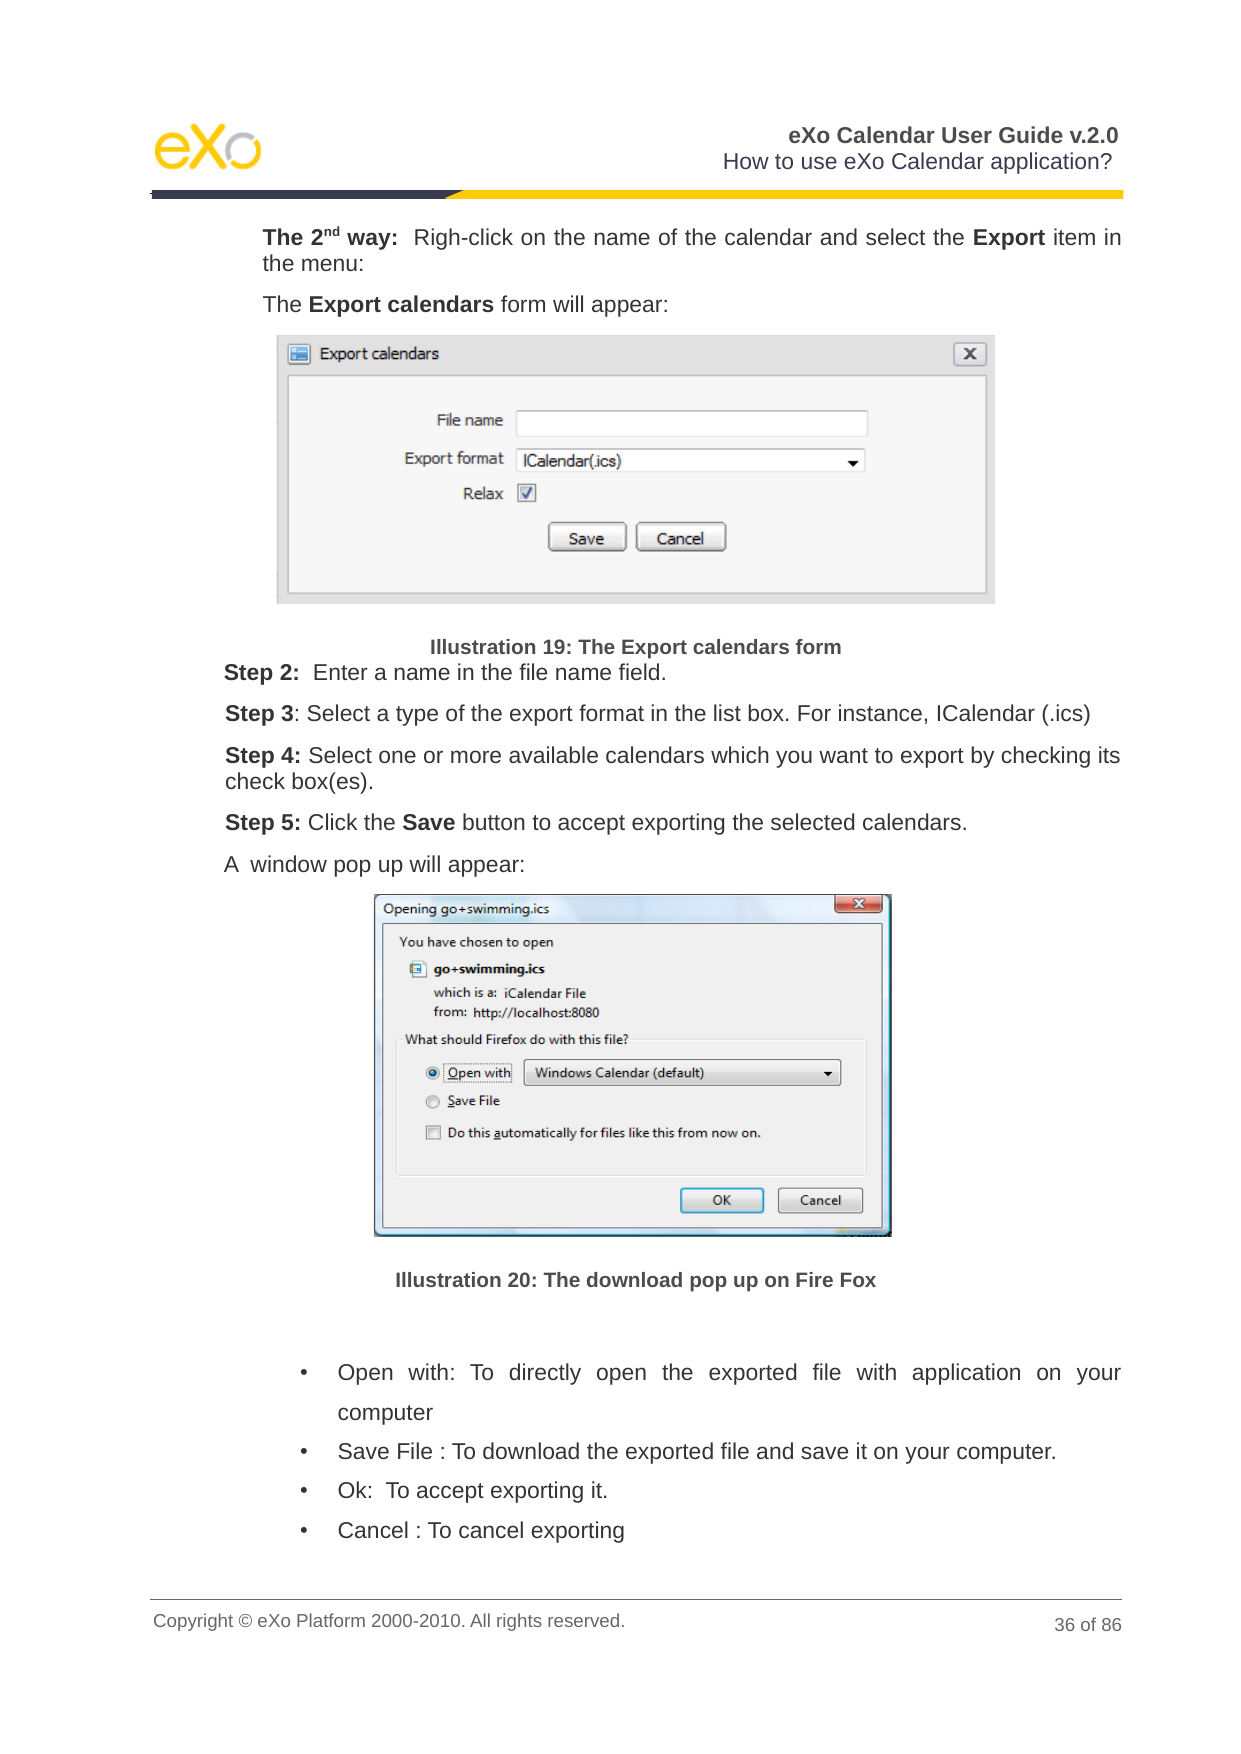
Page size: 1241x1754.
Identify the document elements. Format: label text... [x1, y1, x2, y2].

text A window pop up will appear: [150, 851, 1122, 877]
list Save File : To download the exported file and save it on your computer. [300, 1438, 1122, 1464]
list Step 4: Select one or more available calendars which you want to export by checking its check box(es). [187, 742, 1122, 794]
list Illustration 20: The download pop up on Fire Fox [338, 962, 933, 1292]
list Open with: To directly open the exported file with application on your computer [300, 1359, 1122, 1425]
picture [276, 335, 996, 604]
list Illustration 19: The Export calendars form [245, 410, 1026, 659]
picture [155, 123, 262, 170]
list The 2nd way: Righ-click on the name of the calendar and select the Export item in the menu: [225, 223, 1122, 276]
list Step 2: Enter a name in the file name field. [186, 333, 1122, 685]
list Step 3: Select a type of the export format in the list box. For instance, ICalendar (.ics) [187, 700, 1122, 727]
list Cancel : To cancel exporting [300, 1517, 1122, 1543]
list The Export calendars form will appear: [225, 291, 1122, 318]
picture [373, 894, 892, 1237]
list Step 5: Click the Save button to accept exporting the selected calendars. [187, 809, 1122, 836]
list Ok: To accept exporting it. [300, 1477, 1122, 1504]
picture [151, 190, 1124, 199]
